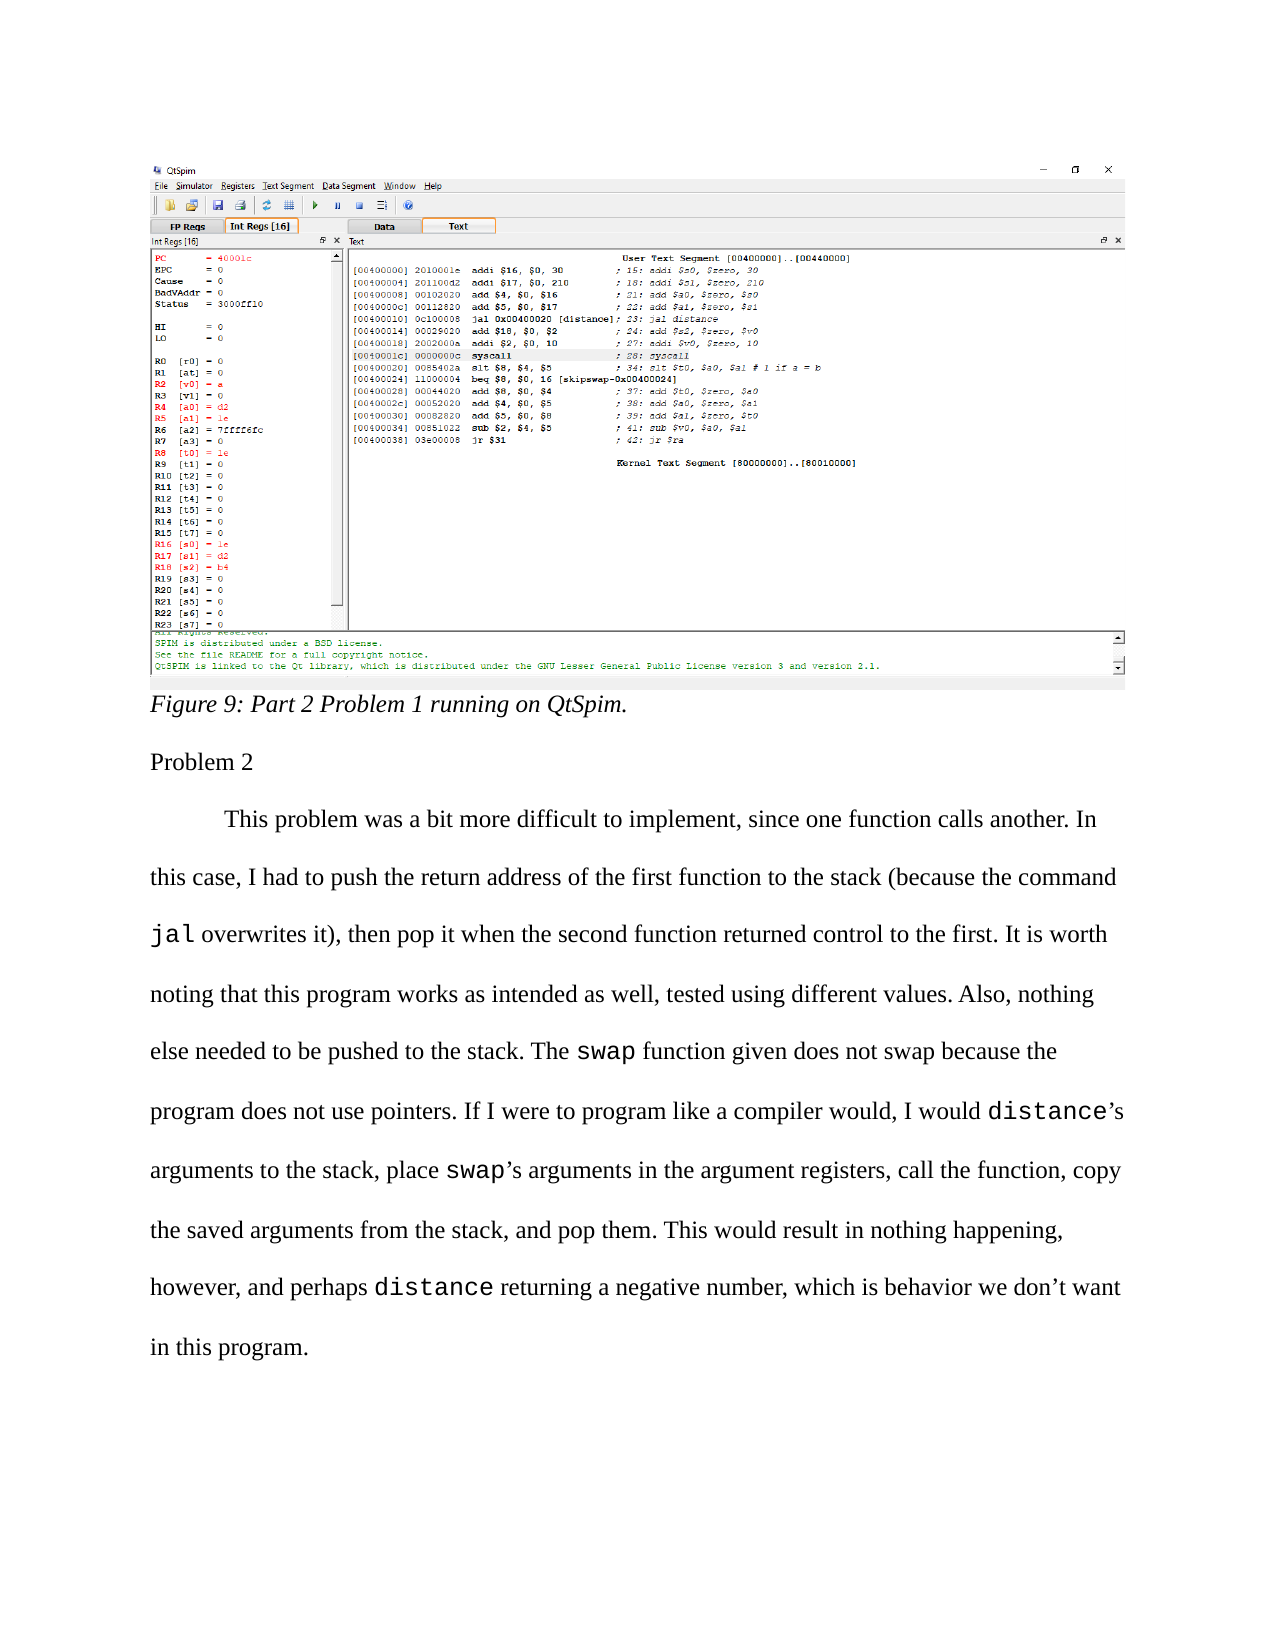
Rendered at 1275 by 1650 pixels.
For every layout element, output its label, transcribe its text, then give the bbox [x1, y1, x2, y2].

text Figure 9: Part 2 Problem 1 running on QtSpim. [150, 690, 1125, 718]
text Problem 2 [150, 747, 1125, 775]
picture [150, 162, 1125, 690]
text This problem was a bit more difficult to implement, since one function calls another. In this case, I had to push the return address of the first function to the stack (because the command jal overwrites it), then pop it when the second function returned control to the first. It is worth noting that this program works as intended as well, tested using different values. Also, nothing else needed to be pushed to the stack. The swap function given does not swap because the program does not use pointers. If I were to program like a compiler would, I would distance’s arguments to the stack, place swap’s arguments in the argument registers, call the function, copy the saved arguments from the stack, and pop them. This would result in nothing happening, however, and perhaps distance returning a negative number, which is behavior we don’t want in this program. [150, 804, 1125, 1361]
